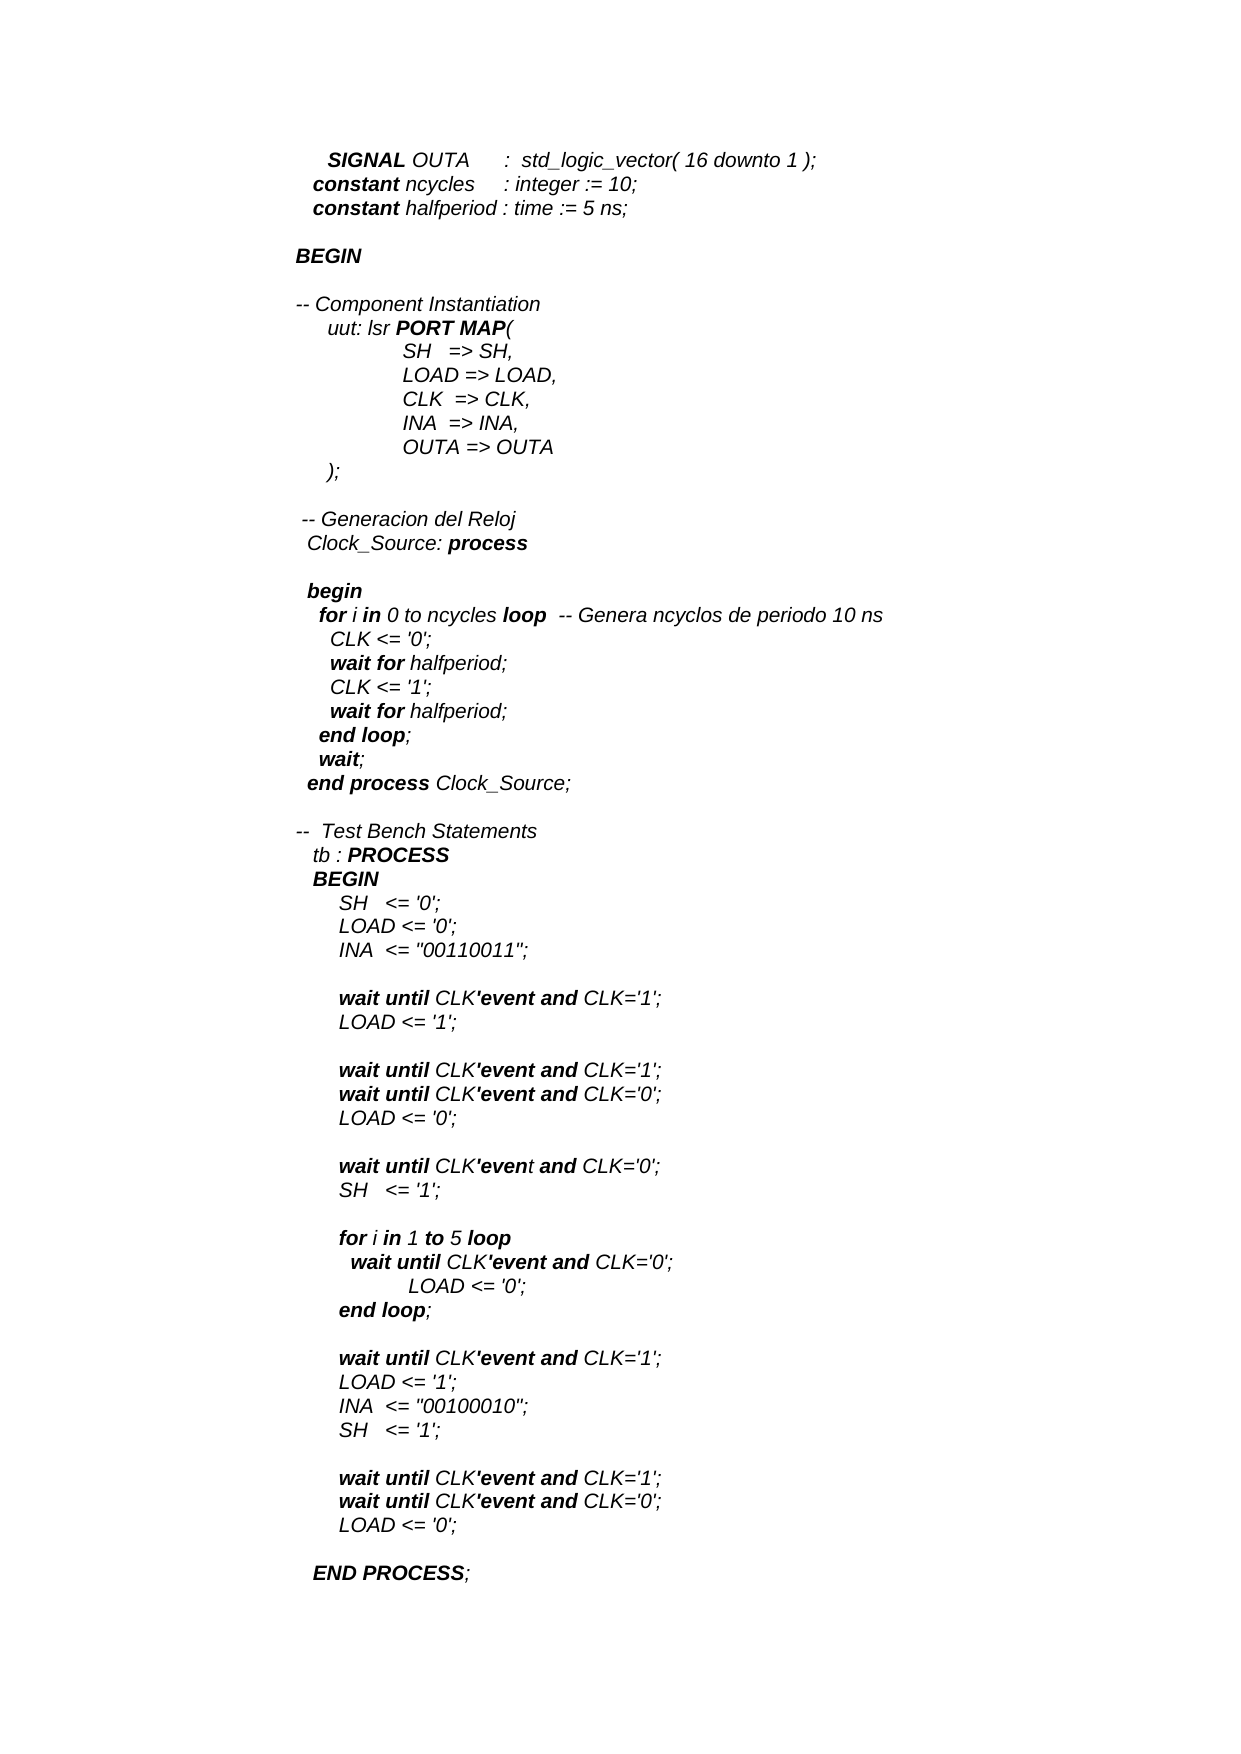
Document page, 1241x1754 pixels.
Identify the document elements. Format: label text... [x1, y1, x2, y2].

text ); [295, 459, 1063, 483]
text end loop; [295, 723, 1063, 747]
text -- Generacion del Reloj [295, 507, 1063, 531]
text INA => INA, [295, 411, 1063, 435]
text SIGNAL OUTA : std_logic_vector( 16 downto 1 ); [295, 148, 1063, 172]
text -- Test Bench Statements [295, 818, 1063, 842]
text INA <= "00100010"; [295, 1393, 1063, 1417]
text LOAD <= '0'; [295, 1106, 1063, 1130]
text begin [295, 579, 1063, 603]
text wait; [295, 747, 1063, 771]
text CLK <= '0'; [295, 627, 1063, 651]
text end loop; [295, 1298, 1063, 1322]
text constant halfperiod : time := 5 ns; [295, 196, 1063, 219]
text Clock_Source: process [295, 531, 1063, 555]
text tb : PROCESS [295, 842, 1063, 866]
text LOAD <= '1'; [295, 1010, 1063, 1034]
text CLK => CLK, [295, 387, 1063, 411]
text wait for halfperiod; [295, 651, 1063, 675]
text SH <= '1'; [295, 1417, 1063, 1441]
text wait until CLK'event and CLK='1'; [295, 986, 1063, 1010]
text LOAD <= '1'; [295, 1369, 1063, 1393]
text BEGIN [295, 243, 1063, 267]
text for i in 1 to 5 loop [295, 1226, 1063, 1250]
text for i in 0 to ncycles loop -- Genera ncyclos de periodo 10 ns [295, 603, 1063, 627]
text end process Clock_Source; [295, 771, 1063, 794]
text SH <= '1'; [295, 1178, 1063, 1202]
text wait until CLK'event and CLK='0'; [295, 1154, 1063, 1178]
text constant ncycles : integer := 10; [295, 172, 1063, 196]
text OUTA => OUTA [295, 435, 1063, 459]
text LOAD <= '0'; [295, 1274, 1063, 1298]
text wait until CLK'event and CLK='1'; [295, 1465, 1063, 1489]
text uut: lsr PORT MAP( [295, 315, 1063, 339]
text wait until CLK'event and CLK='1'; [295, 1346, 1063, 1369]
text wait until CLK'event and CLK='0'; [295, 1082, 1063, 1106]
text LOAD <= '0'; [295, 914, 1063, 938]
text LOAD => LOAD, [295, 363, 1063, 387]
text SH <= '0'; [295, 890, 1063, 914]
text BEGIN [295, 866, 1063, 890]
text -- Component Instantiation [295, 291, 1063, 315]
text wait until CLK'event and CLK='0'; [295, 1250, 1063, 1274]
text wait until CLK'event and CLK='1'; [295, 1058, 1063, 1082]
text wait for halfperiod; [295, 699, 1063, 723]
text END PROCESS; [295, 1561, 1063, 1585]
text SH => SH, [295, 339, 1063, 363]
text CLK <= '1'; [295, 675, 1063, 699]
text INA <= "00110011"; [295, 938, 1063, 962]
text LOAD <= '0'; [295, 1513, 1063, 1537]
text wait until CLK'event and CLK='0'; [295, 1489, 1063, 1513]
